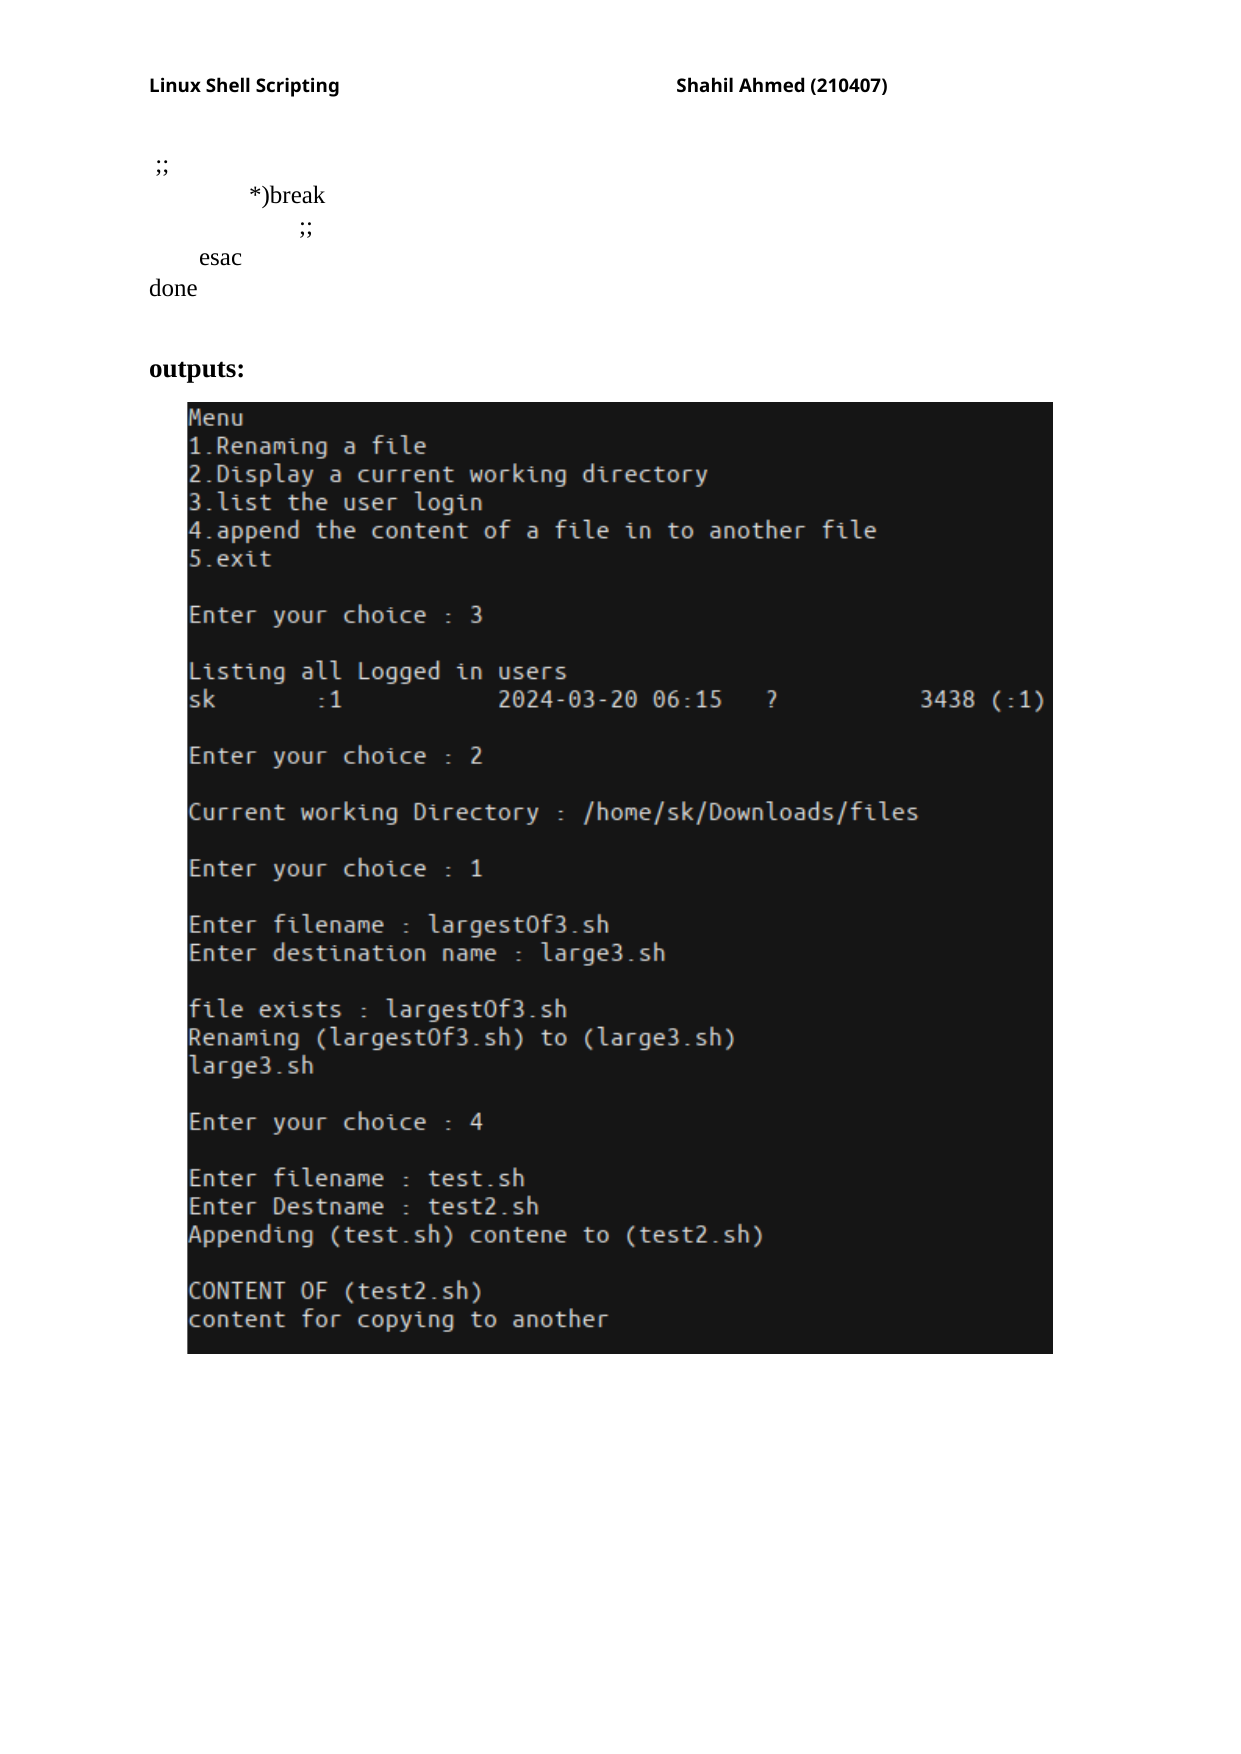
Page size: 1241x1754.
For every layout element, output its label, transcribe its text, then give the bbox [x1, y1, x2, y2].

text *)break [149, 180, 1091, 209]
text outputs: [149, 352, 1091, 383]
text esac [149, 242, 1091, 271]
text ;; [149, 211, 1091, 240]
picture [187, 402, 1053, 1354]
text ;; [149, 149, 1091, 178]
text done [149, 273, 1091, 302]
